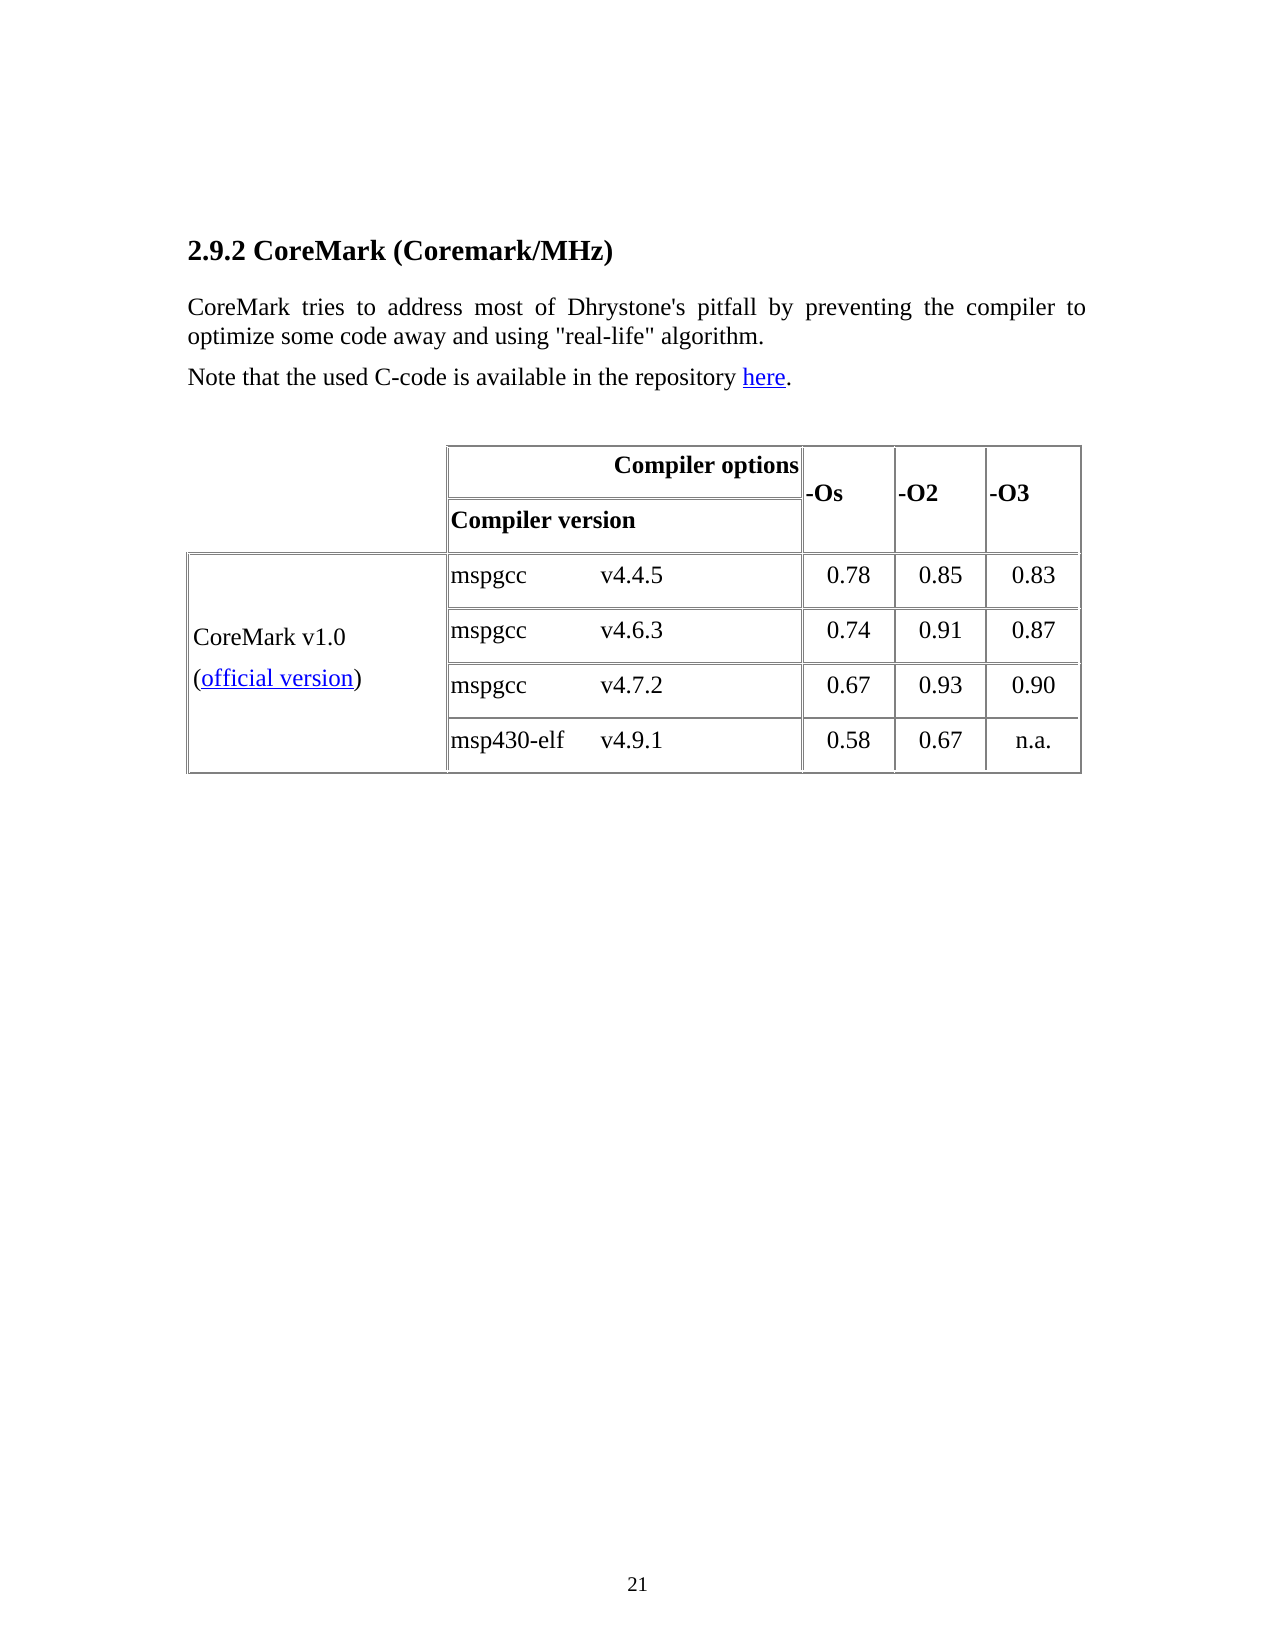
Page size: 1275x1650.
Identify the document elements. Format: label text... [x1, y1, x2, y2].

table_cell 0.83 [987, 552, 1080, 607]
text Note that the used C-code is available in the repository here. [187, 362, 1088, 391]
table_cell 0.91 [896, 610, 985, 662]
table_cell CoreMark v1.0 (official version) [189, 555, 447, 772]
table_cell 0.85 [896, 555, 985, 607]
table_header [187, 445, 446, 552]
table_header -O3 [986, 447, 1080, 552]
table_cell mspgcc v4.6.3 [449, 610, 801, 662]
table_cell 0.78 [804, 555, 894, 607]
table_cell 0.67 [895, 719, 986, 772]
table_cell 0.90 [987, 662, 1080, 717]
text CoreMark tries to address most of Dhrystone's pitfall by preventing the compiler to optimize some code away and using "real-life" algorithm. [187, 292, 1088, 349]
table_cell n.a. [986, 717, 1080, 772]
table_cell msp430-elf v4.9.1 [447, 719, 802, 772]
table_cell mspgcc v4.4.5 [449, 555, 801, 607]
table_cell 0.74 [804, 610, 894, 662]
table_cell 0.58 [802, 719, 895, 772]
table_cell mspgcc v4.7.2 [449, 665, 801, 717]
table_cell Compiler version [449, 500, 801, 552]
subtitle 2.9.2 CoreMark (Coremark/MHz) [187, 233, 1088, 267]
table_header Compiler options [447, 447, 802, 497]
table_cell 0.93 [896, 665, 985, 717]
table_header -Os [802, 446, 895, 552]
table_cell 0.87 [987, 607, 1080, 662]
table_cell 0.67 [804, 665, 894, 717]
table_header -O2 [895, 447, 986, 552]
